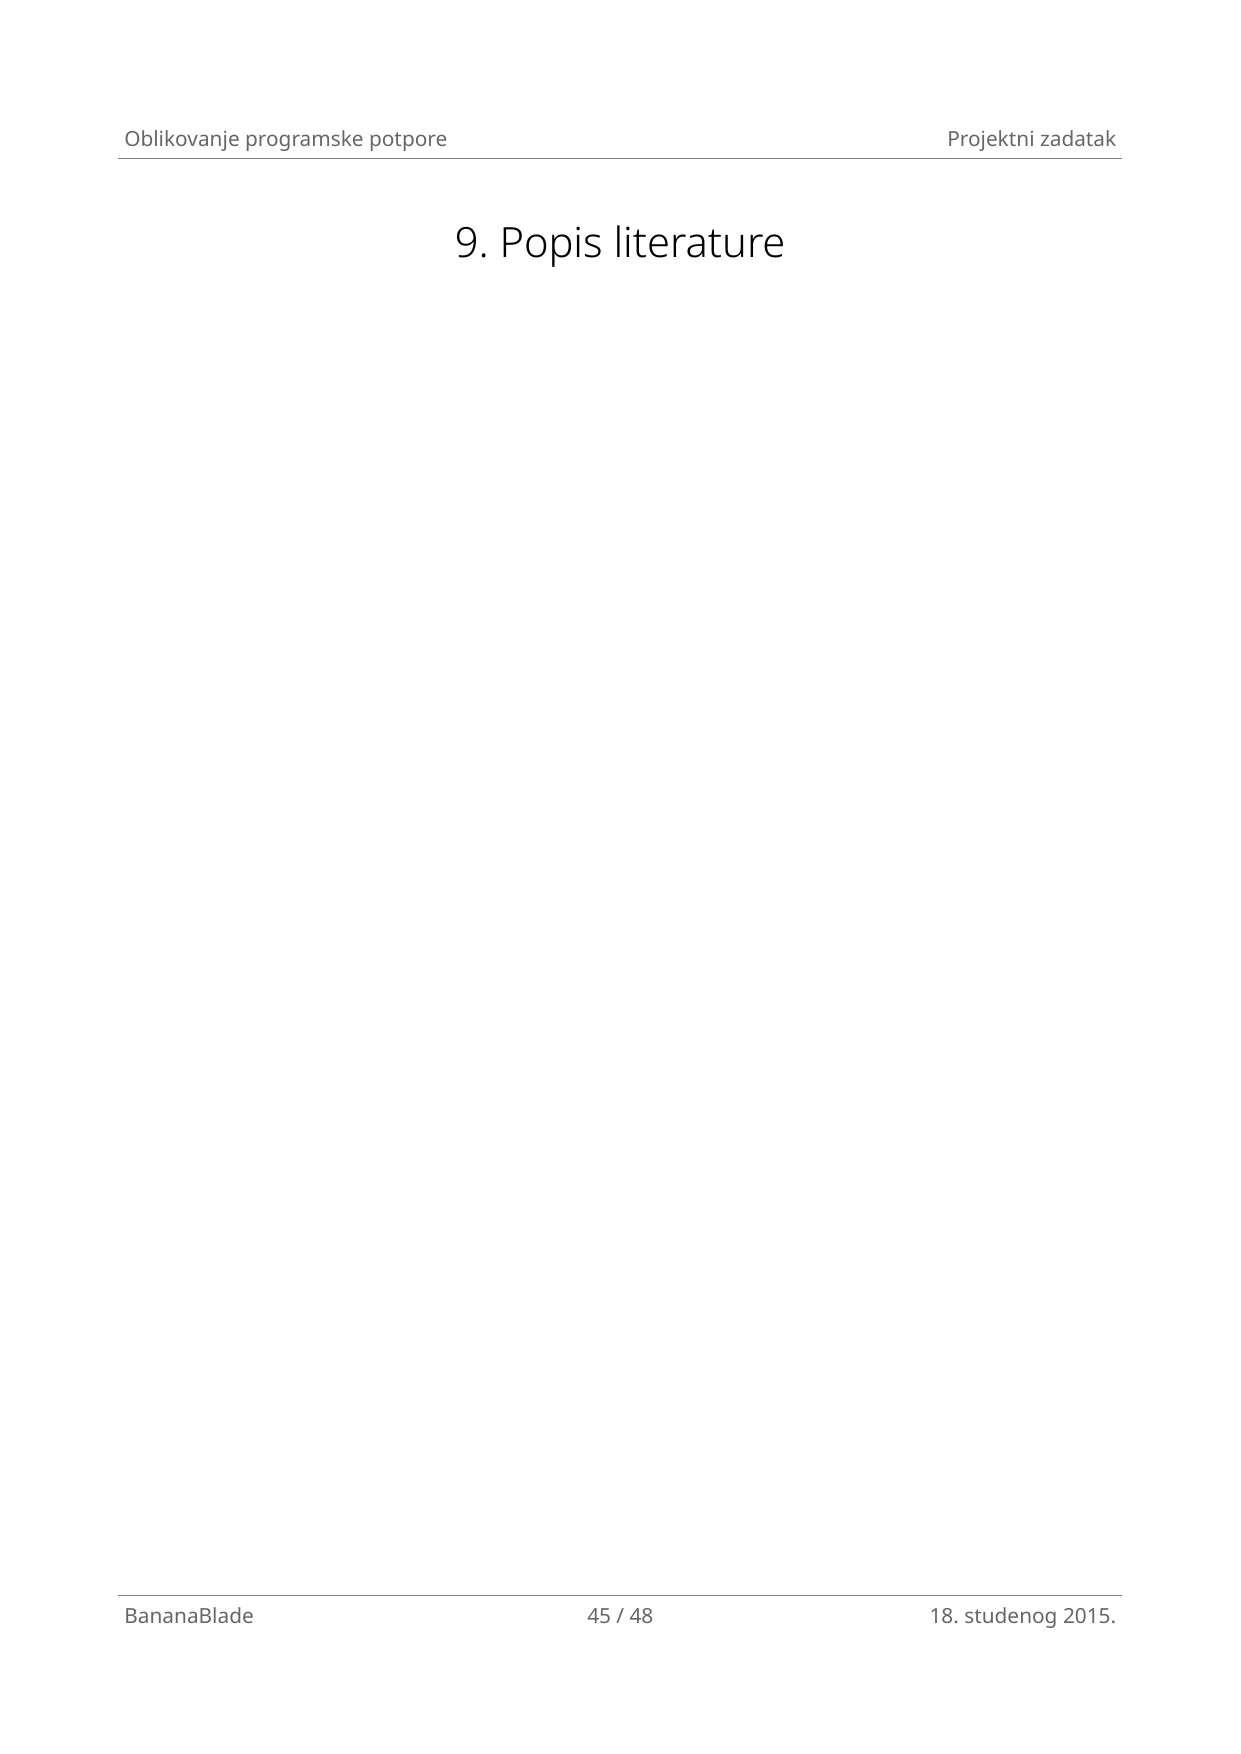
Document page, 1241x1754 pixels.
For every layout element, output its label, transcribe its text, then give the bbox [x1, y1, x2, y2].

subtitle 9. Popis literature [118, 213, 1122, 270]
